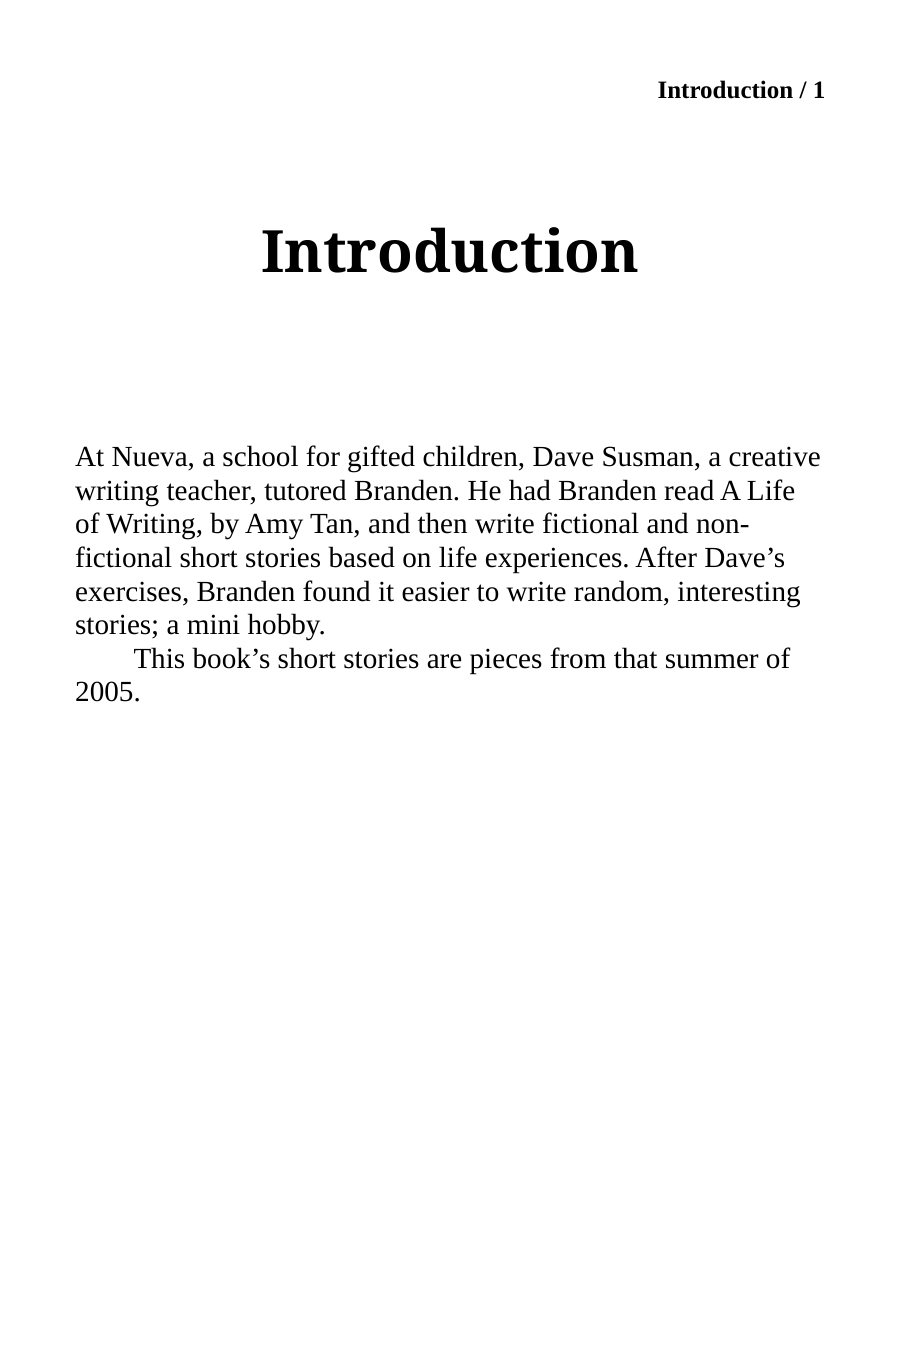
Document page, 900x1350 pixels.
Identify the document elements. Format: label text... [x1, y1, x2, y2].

text At Nueva, a school for gifted children, Dave Susman, a creative writing teacher, tutored Branden. He had Branden read A Life of Writing, by Amy Tan, and then write fictional and non-fictional short stories based on life experiences. After Dave’s exercises, Branden found it easier to write random, interesting stories; a mini hobby. [75, 439, 825, 641]
subtitle Introduction [75, 210, 825, 289]
text This book’s short stories are pieces from that summer of 2005. [75, 641, 825, 708]
